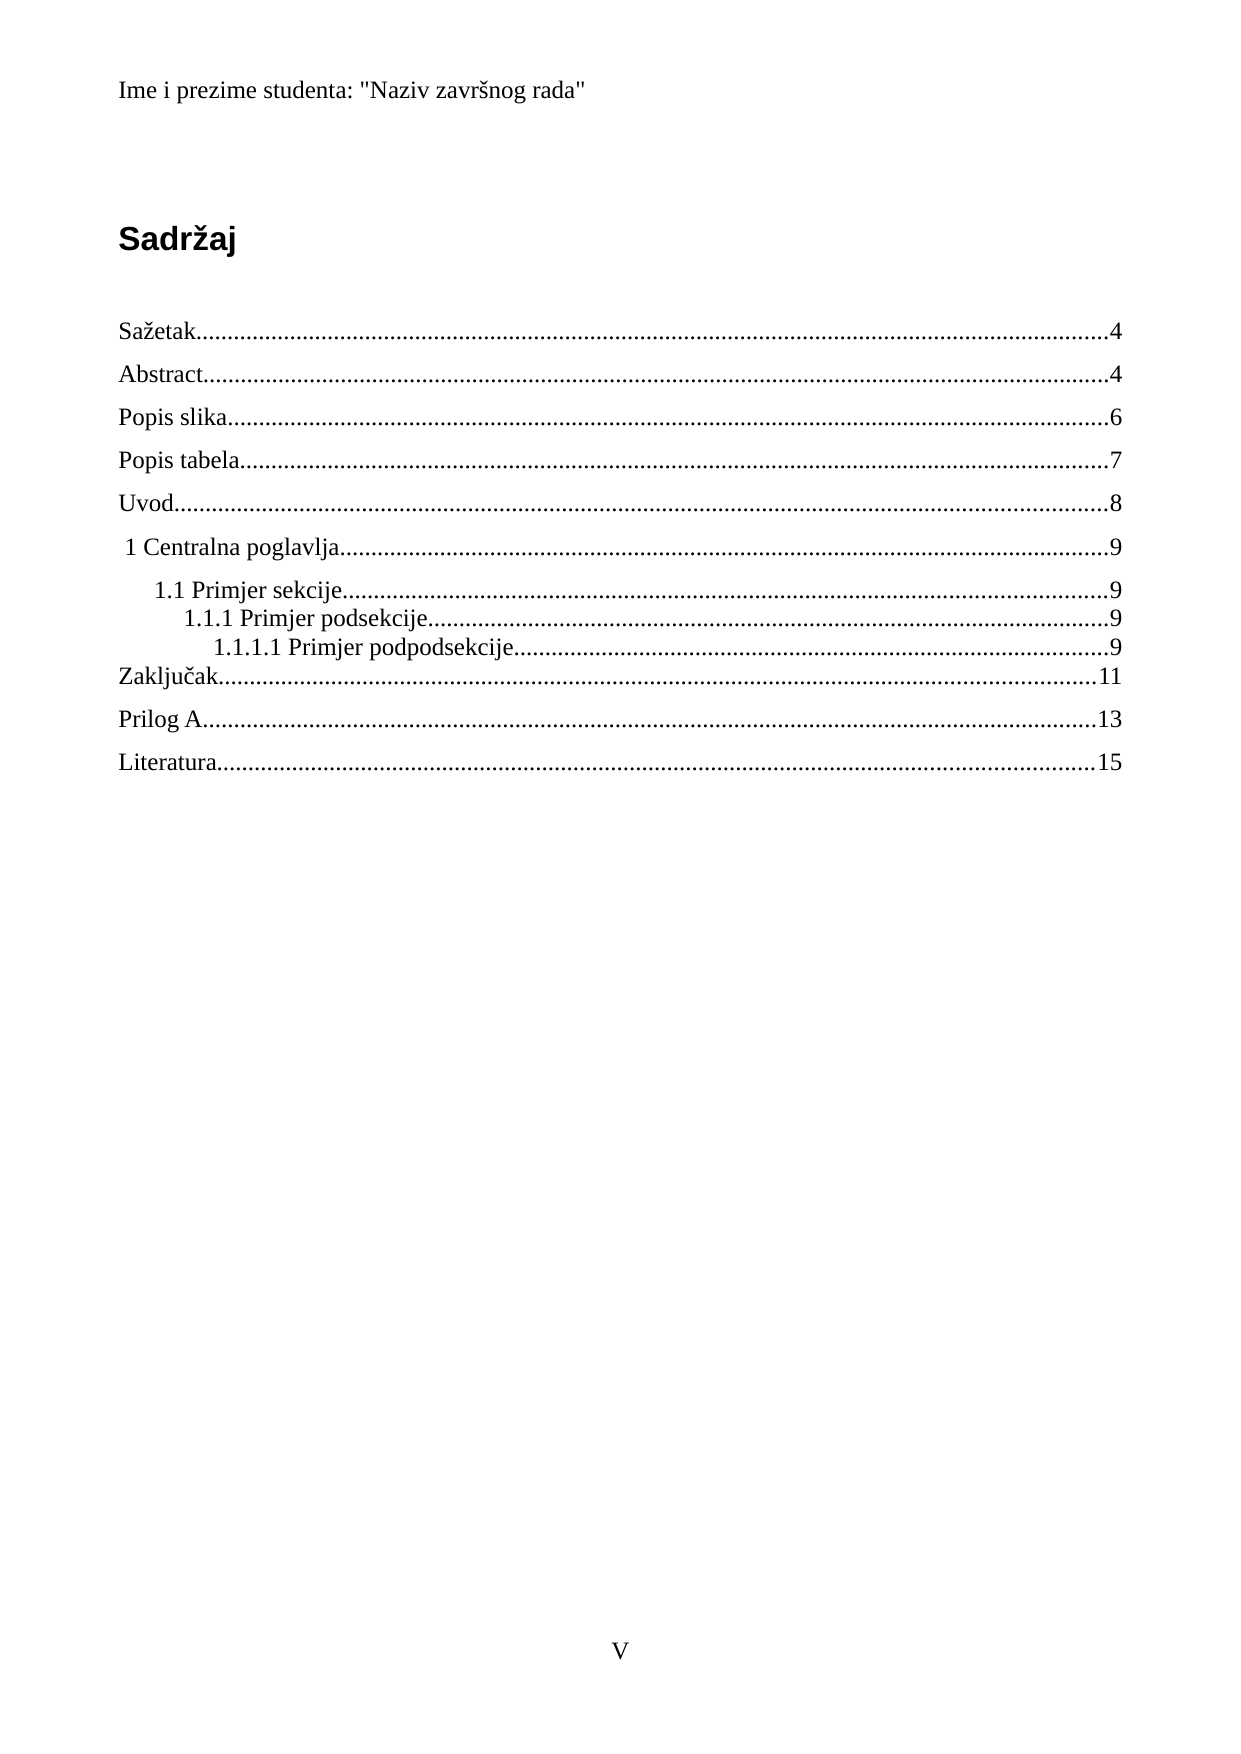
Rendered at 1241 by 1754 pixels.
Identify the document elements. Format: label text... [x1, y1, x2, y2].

text Sažetak 4 [118, 316, 1122, 345]
text Literatura 15 [118, 747, 1122, 776]
text Popis tabela 7 [118, 445, 1122, 474]
text Popis slika 6 [118, 402, 1122, 431]
text 1.1.1.1 Primjer podpodsekcije 9 [207, 632, 1122, 661]
text 1.1 Primjer sekcije 9 [148, 575, 1122, 603]
subtitle Sadržaj [118, 218, 1122, 257]
text 1 Centralna poglavlja 9 [118, 532, 1122, 560]
text Uvod 8 [118, 488, 1122, 517]
text Prilog A 13 [118, 704, 1122, 733]
text 1.1.1 Primjer podsekcije 9 [177, 603, 1122, 632]
text Zaključak 11 [118, 661, 1122, 690]
text Abstract 4 [118, 359, 1122, 388]
